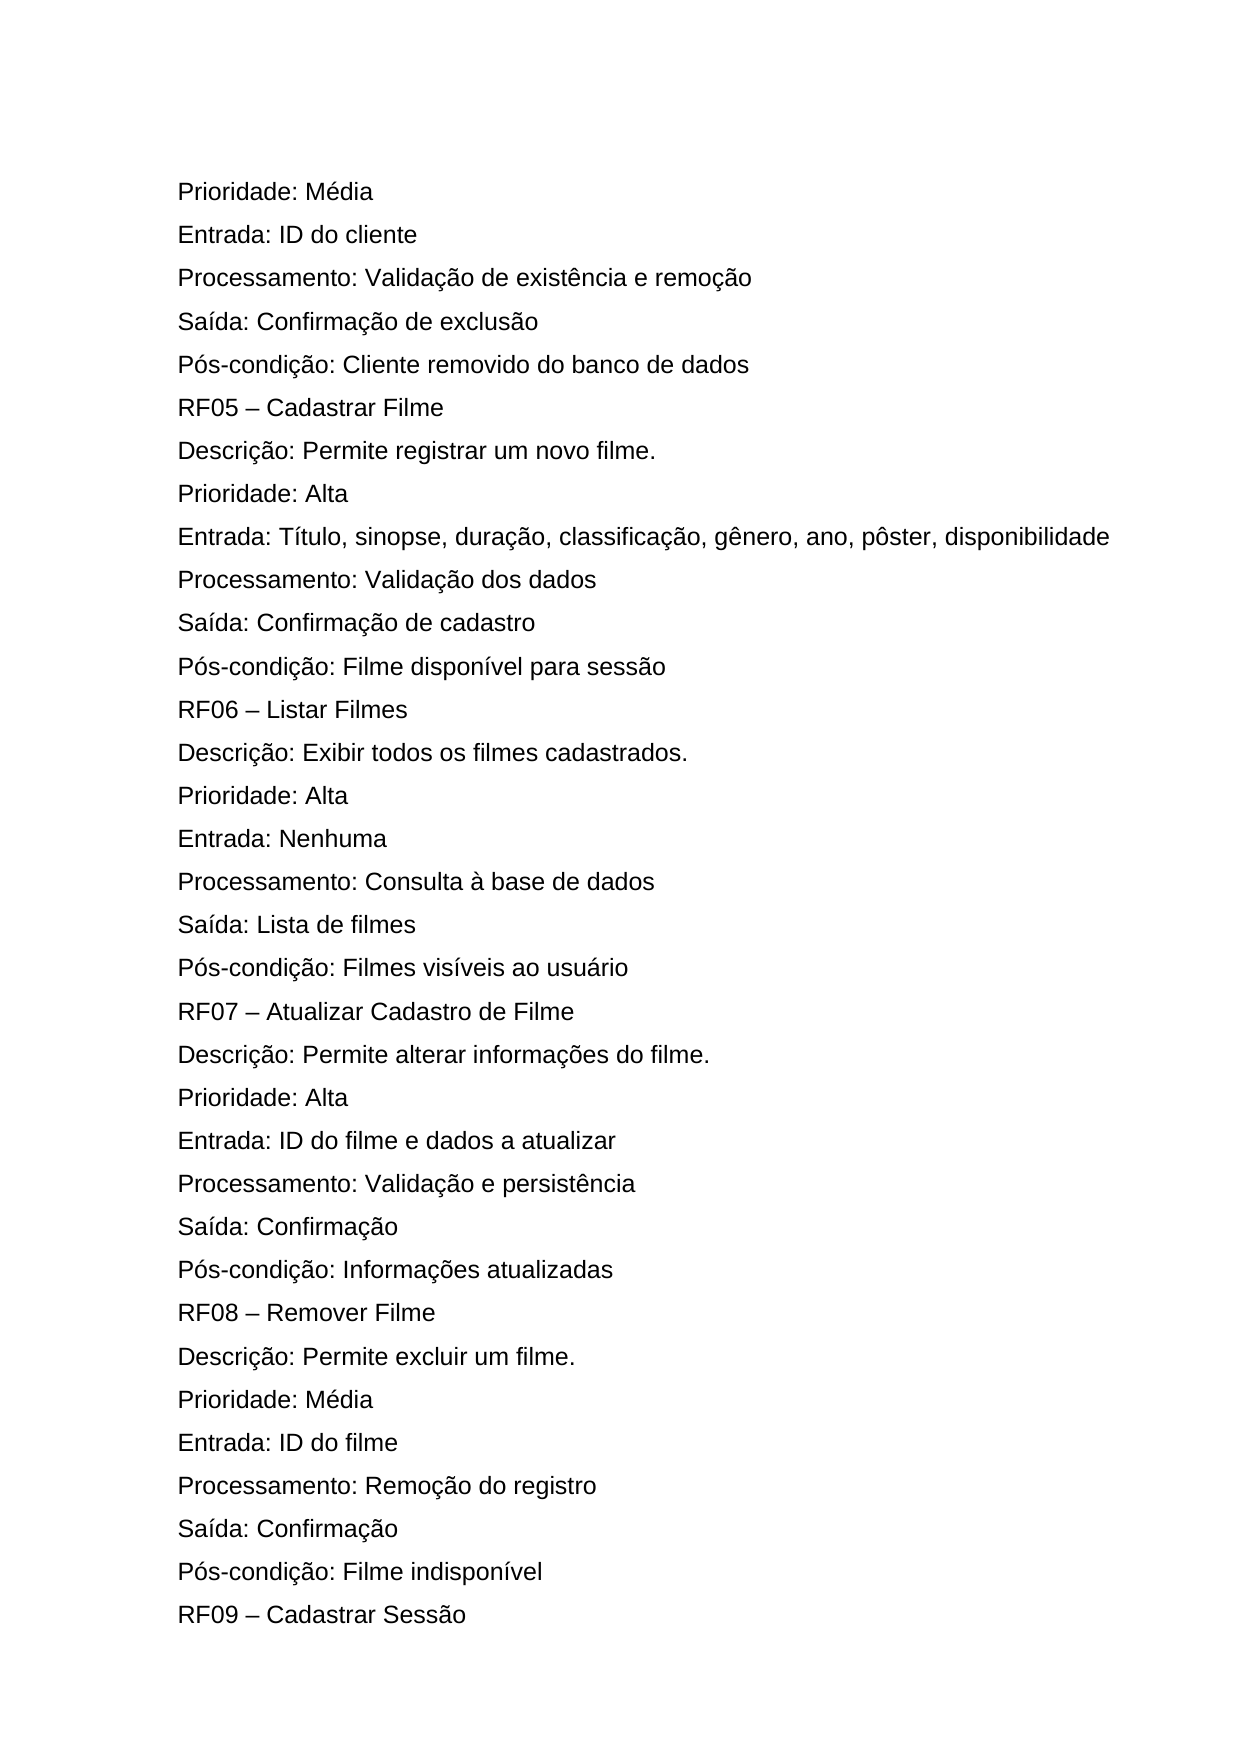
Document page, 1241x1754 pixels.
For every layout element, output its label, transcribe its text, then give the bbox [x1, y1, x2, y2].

text Pós-condição: Cliente removido do banco de dados [177, 350, 1122, 378]
text Processamento: Validação e persistência [177, 1169, 1122, 1198]
text Saída: Confirmação [177, 1514, 1122, 1543]
text Descrição: Permite registrar um novo filme. [177, 436, 1122, 465]
text Entrada: ID do filme e dados a atualizar [177, 1126, 1122, 1155]
text Entrada: ID do cliente [177, 220, 1122, 249]
text Pós-condição: Filme indisponível [177, 1557, 1122, 1586]
text RF05 – Cadastrar Filme [177, 393, 1122, 422]
text Pós-condição: Filme disponível para sessão [177, 652, 1122, 680]
text Entrada: Nenhuma [177, 824, 1122, 853]
text Prioridade: Alta [177, 781, 1122, 810]
text Saída: Confirmação de exclusão [177, 307, 1122, 335]
text RF08 – Remover Filme [177, 1298, 1122, 1327]
text Processamento: Consulta à base de dados [177, 867, 1122, 896]
text Saída: Confirmação de cadastro [177, 608, 1122, 637]
text RF07 – Atualizar Cadastro de Filme [177, 997, 1122, 1025]
text Prioridade: Alta [177, 479, 1122, 508]
text Entrada: Título, sinopse, duração, classificação, gênero, ano, pôster, disponibilidade [177, 522, 1122, 551]
text RF09 – Cadastrar Sessão [177, 1600, 1122, 1629]
text Pós-condição: Informações atualizadas [177, 1255, 1122, 1284]
text Descrição: Permite alterar informações do filme. [177, 1040, 1122, 1068]
text RF06 – Listar Filmes [177, 695, 1122, 723]
text Processamento: Remoção do registro [177, 1471, 1122, 1500]
text Prioridade: Média [177, 177, 1122, 206]
text Processamento: Validação dos dados [177, 565, 1122, 594]
text Saída: Lista de filmes [177, 910, 1122, 939]
text Processamento: Validação de existência e remoção [177, 263, 1122, 292]
text Pós-condição: Filmes visíveis ao usuário [177, 953, 1122, 982]
text Saída: Confirmação [177, 1212, 1122, 1241]
text Prioridade: Alta [177, 1083, 1122, 1112]
text Entrada: ID do filme [177, 1428, 1122, 1457]
text Descrição: Permite excluir um filme. [177, 1342, 1122, 1370]
text Prioridade: Média [177, 1385, 1122, 1413]
text Descrição: Exibir todos os filmes cadastrados. [177, 738, 1122, 767]
